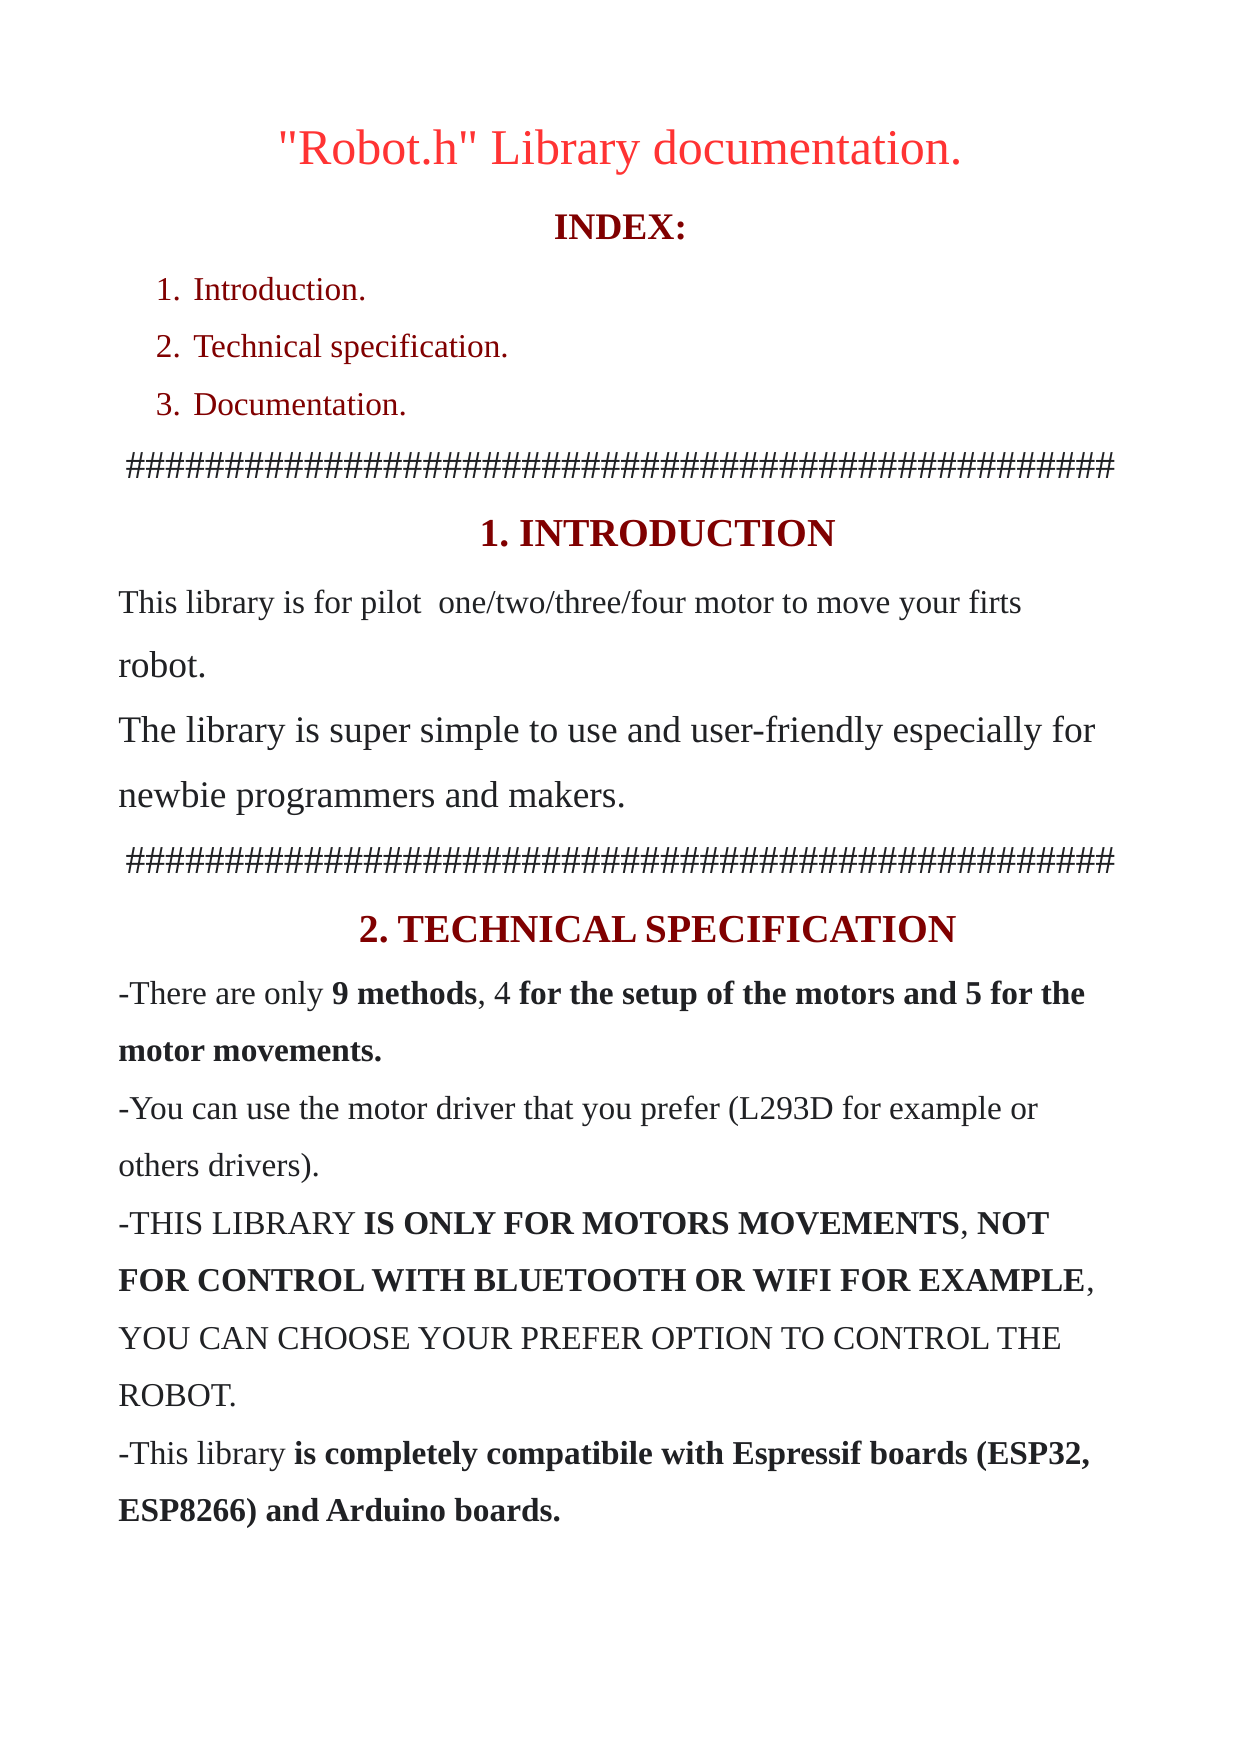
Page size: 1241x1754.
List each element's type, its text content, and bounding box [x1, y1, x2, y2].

list 2. TECHNICAL SPECIFICATION [156, 905, 1122, 951]
list Technical specification. [156, 327, 1122, 365]
list 1. INTRODUCTION [156, 510, 1122, 555]
list Introduction. [156, 269, 1122, 307]
text ################################################## [118, 442, 1122, 487]
text The library is super simple to use and user-friendly especially for newbie programmers and makers. [118, 707, 1122, 815]
text ################################################## [118, 837, 1122, 882]
text "Robot.h" Library documentation. [118, 118, 1122, 176]
text INDEX: [118, 204, 1122, 247]
list Documentation. [156, 384, 1122, 422]
text This library is for pilot one/two/three/four motor to move your firts robot. [118, 578, 1122, 686]
text -THIS LIBRARY IS ONLY FOR MOTORS MOVEMENTS, NOT FOR CONTROL WITH BLUETOOTH OR WIFI FOR EXAMPLE, YOU CAN CHOOSE YOUR PREFER OPTION TO CONTROL THE ROBOT. [118, 1203, 1122, 1414]
text -This library is completely compatibile with Espressif boards (ESP32, ESP8266) and Arduino boards. [118, 1433, 1122, 1529]
text -You can use the motor driver that you prefer (L293D for example or others drivers). [118, 1088, 1122, 1184]
text -There are only 9 methods, 4 for the setup of the motors and 5 for the motor movements. [118, 973, 1122, 1069]
